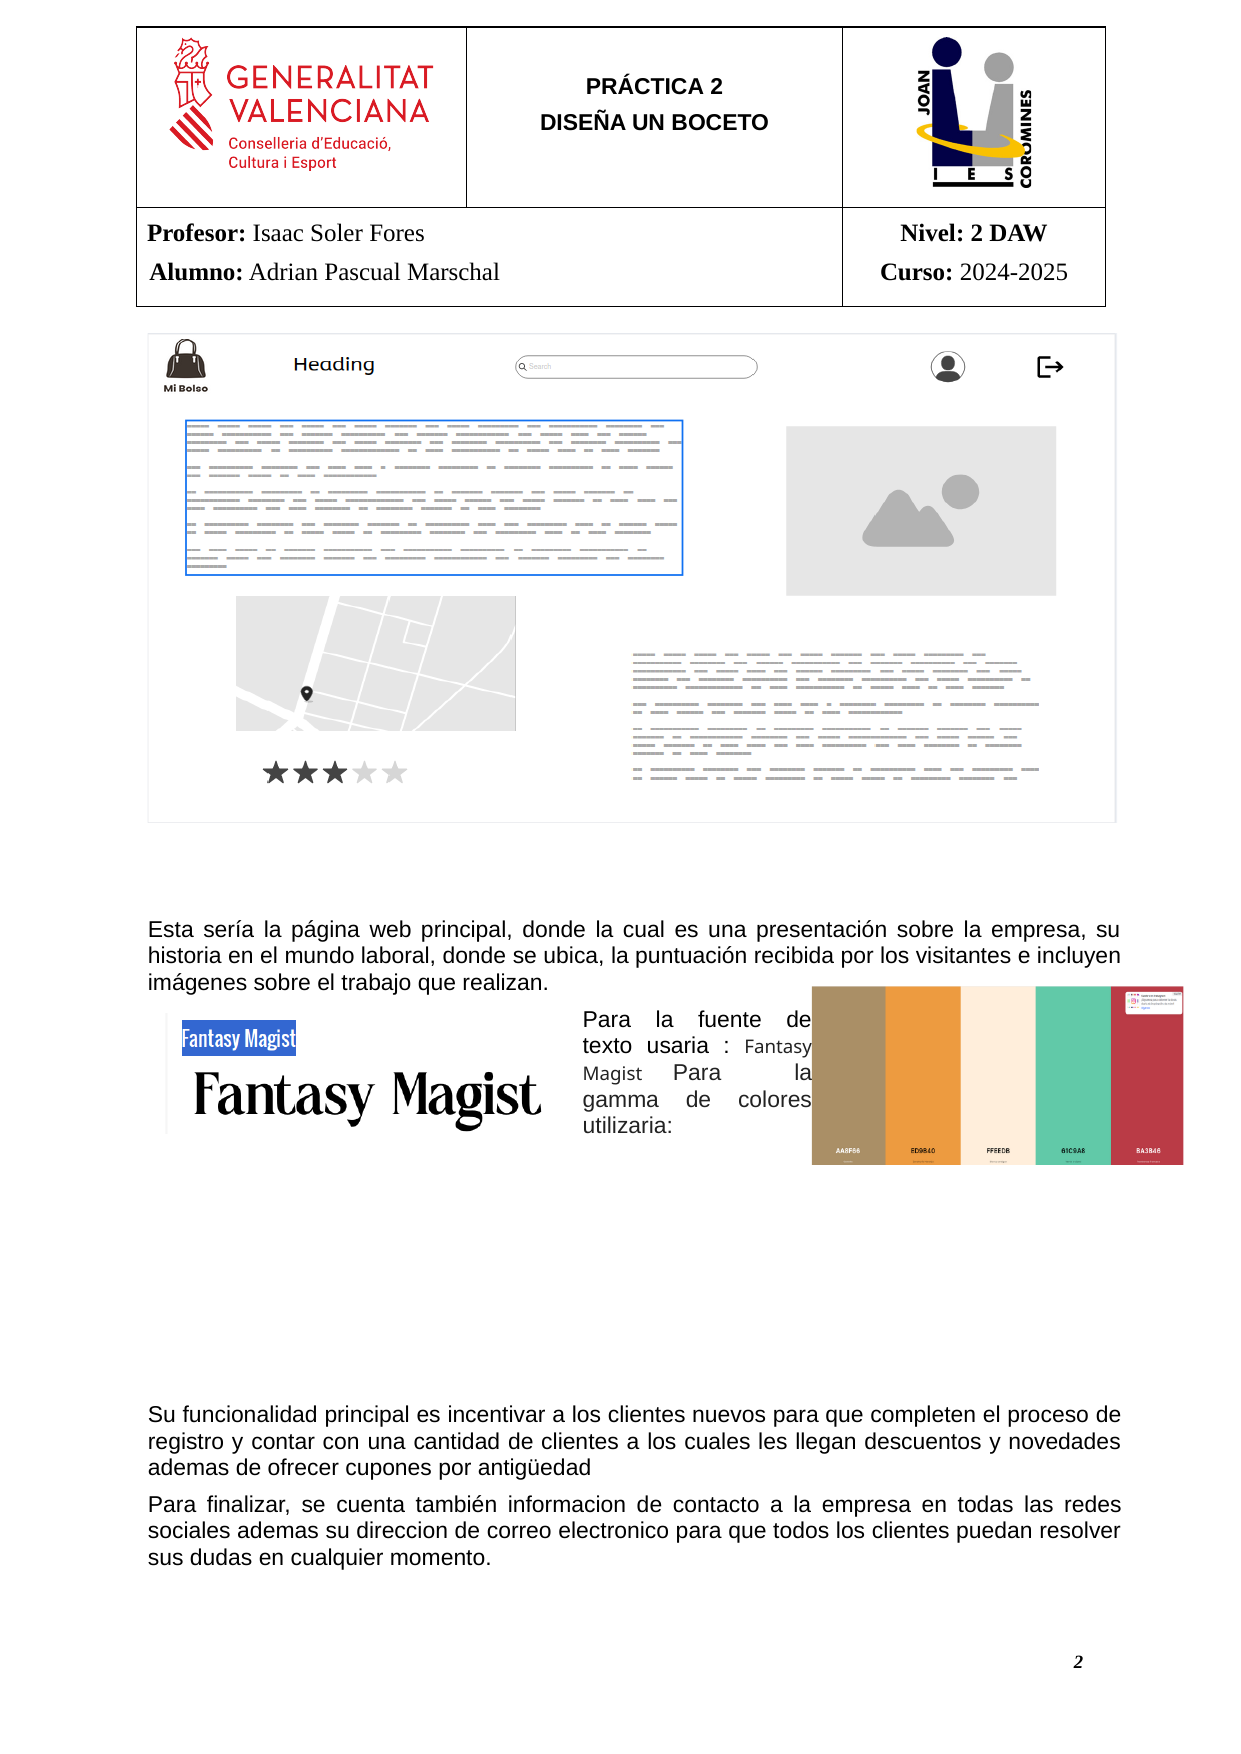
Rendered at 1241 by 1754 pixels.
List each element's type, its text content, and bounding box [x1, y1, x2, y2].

picture [811, 986, 1184, 1165]
picture [916, 37, 1032, 188]
text Para finalizar, se cuenta también informacion de contacto a la empresa en todas las redes sociales ademas su direccion de correo electronico para que todos los clientes puedan resolver sus dudas en cualquier momento. [148, 1491, 1122, 1570]
picture [147, 333, 1118, 823]
text Para la fuente de texto usaria : Fantasy Magist Para la gamma de colores utilizaria: [148, 1006, 811, 1138]
text Su funcionalidad principal es incentivar a los clientes nuevos para que completen el proceso de registro y contar con una cantidad de clientes a los cuales les llegan descuentos y novedades ademas de ofrecer cupones por antigüedad [148, 1401, 1122, 1480]
picture [169, 37, 434, 171]
text Esta sería la página web principal, donde la cual es una presentación sobre la empresa, su historia en el mundo laboral, donde se ubica, la puntuación recibida por los visitantes e incluyen imágenes sobre el trabajo que realizan. [148, 916, 1122, 995]
picture [165, 1013, 583, 1134]
